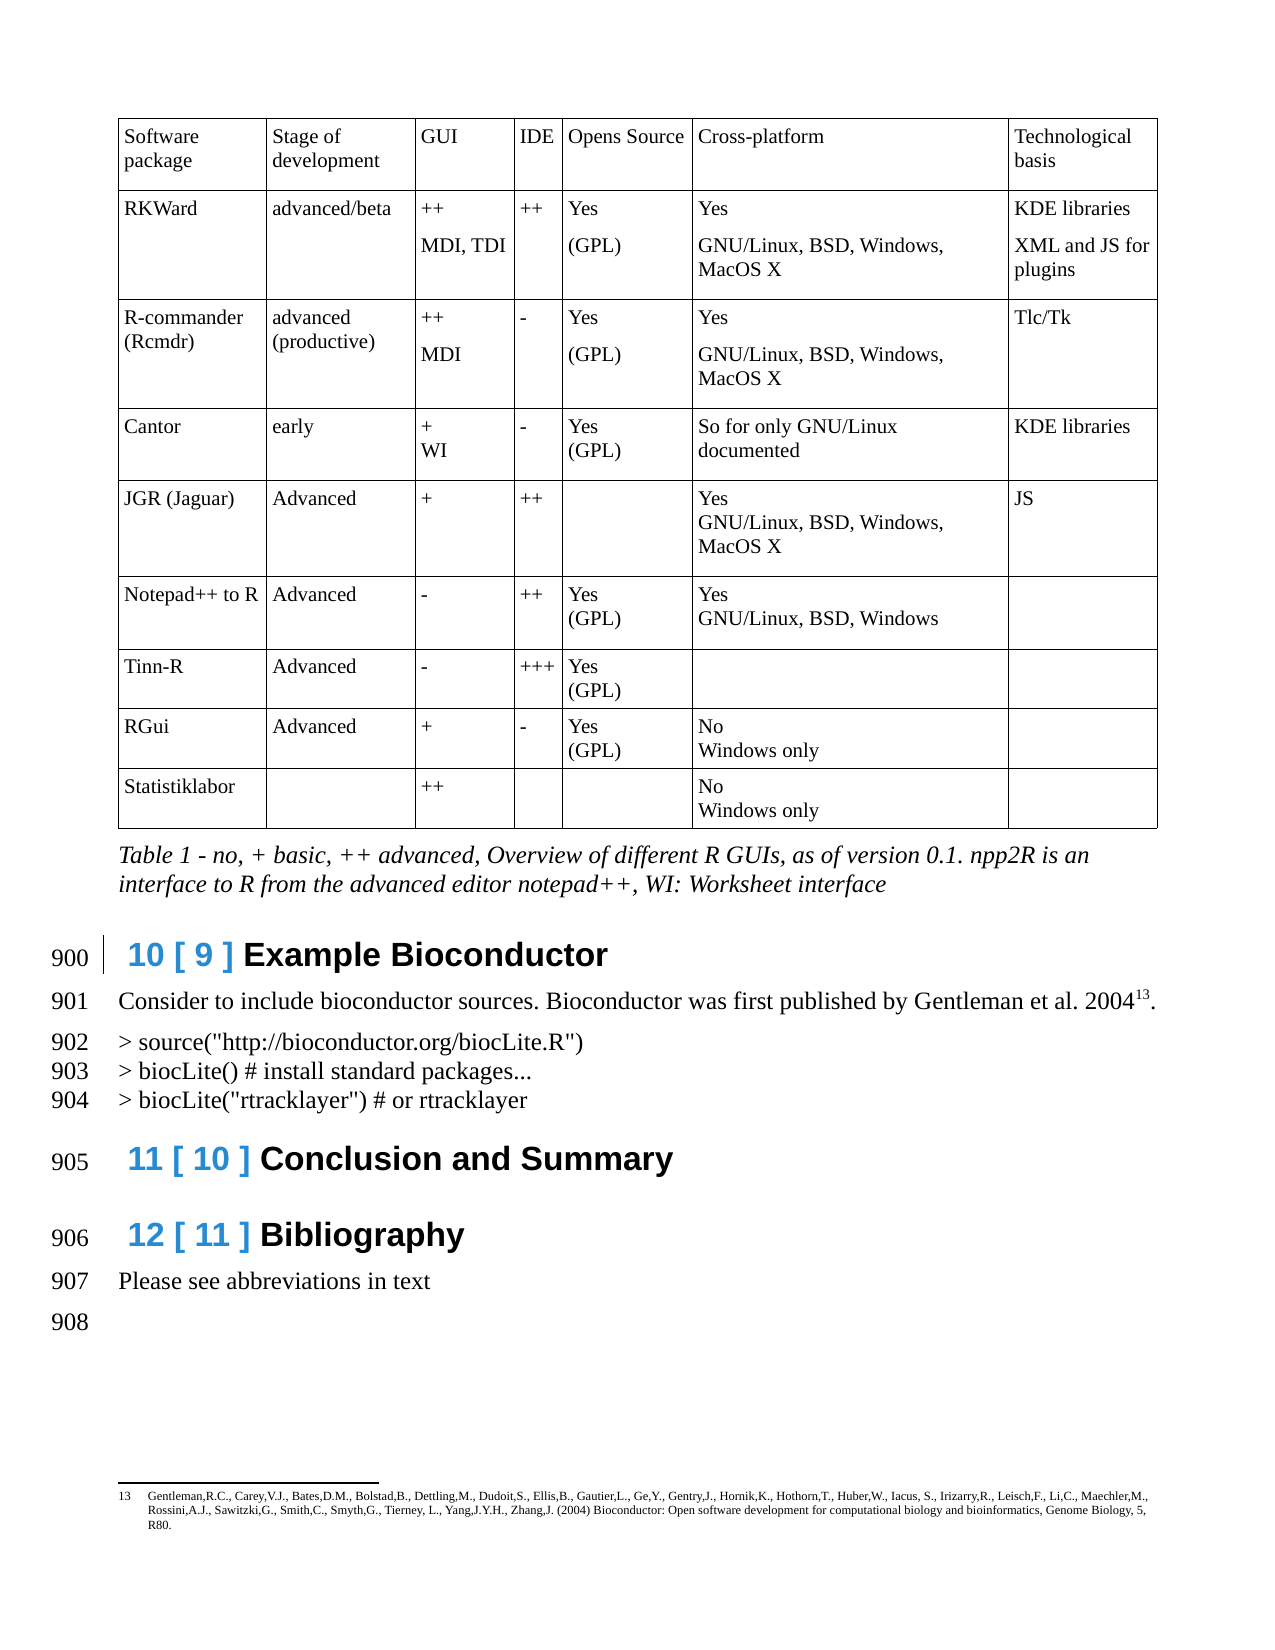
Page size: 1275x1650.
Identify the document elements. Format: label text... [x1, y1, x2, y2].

table_cell Notepad++ to R [119, 577, 266, 648]
text > biocLite() # install standard packages... [118, 1056, 1157, 1085]
text > biocLite("rtracklayer") # or rtracklayer [118, 1085, 1157, 1114]
table_cell R-commander (Rcmdr) [119, 300, 266, 408]
table_cell Advanced [267, 709, 415, 768]
table_cell [1009, 769, 1157, 827]
table_cell - [515, 709, 562, 768]
table_cell RGui [119, 709, 266, 768]
table_cell ++ MDI [416, 300, 514, 408]
table_cell Tlc/Tk [1009, 300, 1157, 408]
table_header IDE [515, 119, 562, 190]
table_cell ++ [416, 769, 514, 827]
table_cell Yes GNU/Linux, BSD, Windows, MacOS X [693, 300, 1008, 408]
table_cell ++ MDI, TDI [416, 191, 514, 299]
table_cell [563, 769, 692, 827]
table_cell JGR (Jaguar) [119, 481, 266, 576]
table_header Cross-platform [693, 119, 1008, 190]
table_cell KDE libraries [1009, 409, 1157, 480]
table_cell [515, 769, 562, 827]
table_cell Yes (GPL) [563, 300, 692, 408]
table_cell RKWard [119, 191, 266, 299]
table_cell Yes GNU/Linux, BSD, Windows, MacOS X [693, 481, 1008, 576]
table_cell - [416, 650, 514, 708]
text Gentleman,R.C., Carey,V.J., Bates,D.M., Bolstad,B., Dettling,M., Dudoit,S., Ellis,B., Gautier,L., Ge,Y., Gentry,J., Hornik,K., Hothorn,T., Huber,W., Iacus, S., Irizarry,R., Leisch,F., Li,C., Maechler,M., Rossini,A.J., Sawitzki,G., Smith,C., Smyth,G., Tierney, L., Yang,J.Y.H., Zhang,J. (2004) Bioconductor: Open software development for computational biology and bioinformatics, Genome Biology, 5, R80. [118, 1489, 1157, 1532]
table_cell Advanced [267, 650, 415, 708]
table_cell JS [1009, 481, 1157, 576]
table_cell So for only GNU/Linux documented [693, 409, 1008, 480]
text Consider to include bioconductor sources. Bioconductor was first published by Gentleman et al. 2004. [118, 986, 1157, 1015]
table_cell [1009, 709, 1157, 768]
table_cell advanced (productive) [267, 300, 415, 408]
table_cell +++ [515, 650, 562, 708]
table_cell + [416, 709, 514, 768]
table_header Stage of development [267, 119, 415, 190]
table_cell KDE libraries XML and JS for plugins [1009, 191, 1157, 299]
table_cell Yes GNU/Linux, BSD, Windows, MacOS X [693, 191, 1008, 299]
table_cell Yes (GPL) [563, 191, 692, 299]
table_cell No Windows only [693, 769, 1008, 827]
table_cell No Windows only [693, 709, 1008, 768]
text > source("http://bioconductor.org/biocLite.R") [118, 1027, 1157, 1056]
table_cell ++ [515, 577, 562, 648]
table_cell - [515, 409, 562, 480]
text Table 1 - no, + basic, ++ advanced, Overview of different R GUIs, as of version 0.1. npp2R is an interface to R from the advanced editor notepad++, WI: Worksheet interface [118, 840, 1157, 898]
subtitle Example Bioconductor [118, 935, 1157, 974]
table_cell Yes (GPL) [563, 409, 692, 480]
subtitle Bibliography [118, 1215, 1157, 1253]
table_cell Advanced [267, 481, 415, 576]
subtitle Conclusion and Summary [118, 1139, 1157, 1177]
table_cell advanced/beta [267, 191, 415, 299]
table_cell Cantor [119, 409, 266, 480]
table_cell Advanced [267, 577, 415, 648]
table_cell early [267, 409, 415, 480]
table_cell Tinn-R [119, 650, 266, 708]
table_header Technological basis [1009, 119, 1157, 190]
table_cell [1009, 577, 1157, 648]
table_cell Yes (GPL) [563, 577, 692, 648]
table_cell ++ [515, 191, 562, 299]
table_cell + WI [416, 409, 514, 480]
table_cell [563, 481, 692, 576]
table_cell + [416, 481, 514, 576]
table_cell ++ [515, 481, 562, 576]
table_cell Statistiklabor [119, 769, 266, 827]
table_cell [1009, 650, 1157, 708]
table_header GUI [416, 119, 514, 190]
table_cell [693, 650, 1008, 708]
table_cell - [416, 577, 514, 648]
table_cell Yes (GPL) [563, 709, 692, 768]
table_cell Yes GNU/Linux, BSD, Windows [693, 577, 1008, 648]
table_cell - [515, 300, 562, 408]
table_header Opens Source [563, 119, 692, 190]
text Please see abbreviations in text [118, 1266, 1157, 1295]
table_header Software package [119, 119, 266, 190]
table_cell Yes (GPL) [563, 650, 692, 708]
table_cell [267, 769, 415, 827]
